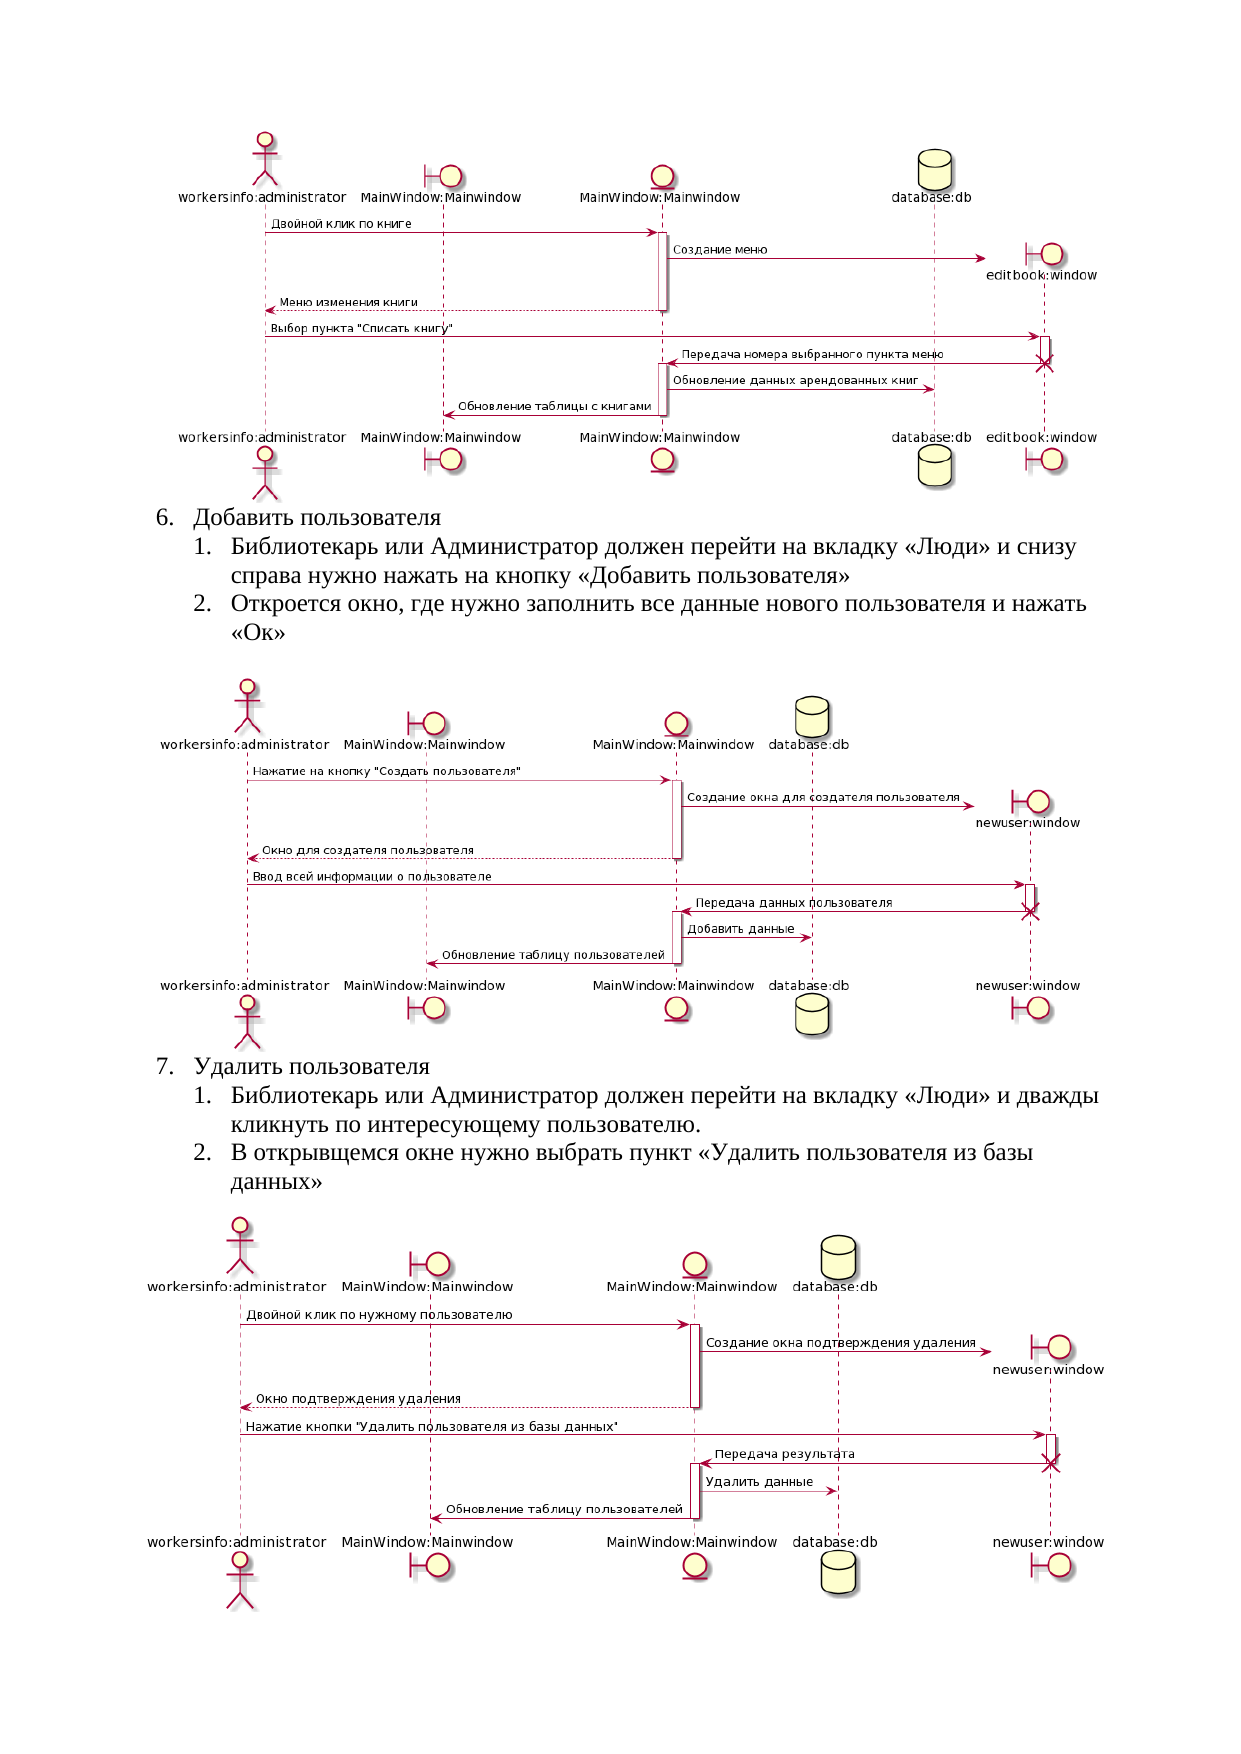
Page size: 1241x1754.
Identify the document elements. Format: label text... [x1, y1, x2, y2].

list Откроется окно, где нужно заполнить все данные нового пользователя и нажать «Ок» [193, 588, 1122, 646]
list Удалить пользователя [156, 646, 1122, 1080]
list Библиотекарь или Администратор должен перейти на вкладку «Люди» и дважды кликнуть по интересующему пользователю. [193, 1080, 1122, 1137]
picture [155, 672, 1085, 1052]
list Библиотекарь или Администратор должен перейти на вкладку «Люди» и снизу справа нужно нажать на кнопку «Добавить пользователя» [193, 531, 1122, 588]
list Добавить пользователя [156, 118, 1122, 531]
picture [142, 1210, 1109, 1612]
list В открывщемся окне нужно выбрать пункт «Удалить пользователя из базы данных» [193, 1137, 1122, 1195]
picture [173, 125, 1102, 503]
